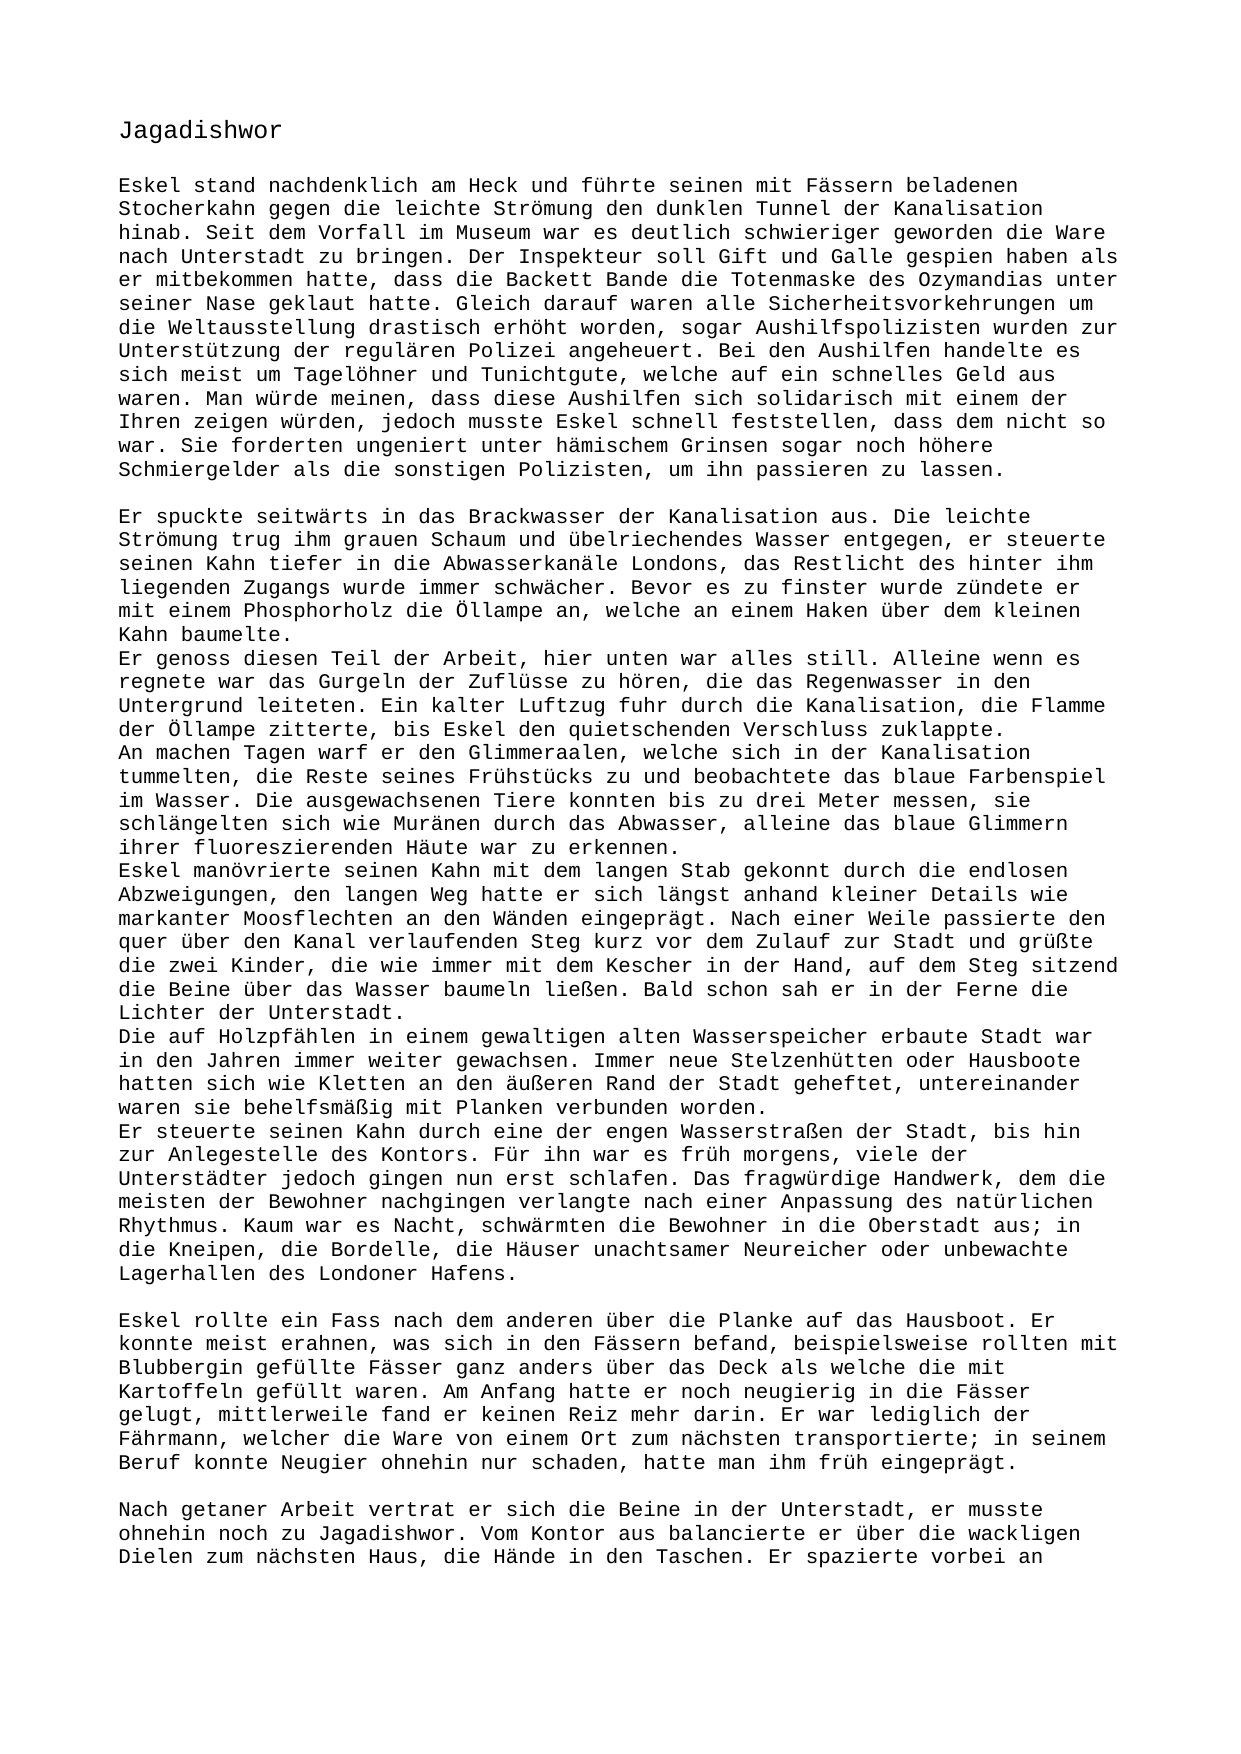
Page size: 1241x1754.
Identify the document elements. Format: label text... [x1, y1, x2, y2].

text Die auf Holzpfählen in einem gewaltigen alten Wasserspeicher erbaute Stadt war in den Jahren immer weiter gewachsen. Immer neue Stelzenhütten oder Hausboote hatten sich wie Kletten an den äußeren Rand der Stadt geheftet, untereinander waren sie behelfsmäßig mit Planken verbunden worden. [118, 1026, 1122, 1121]
text Er genoss diesen Teil der Arbeit, hier unten war alles still. Alleine wenn es regnete war das Gurgeln der Zuflüsse zu hören, die das Regenwasser in den Untergrund leiteten. Ein kalter Luftzug fuhr durch die Kanalisation, die Flamme der Öllampe zitterte, bis Eskel den quietschenden Verschluss zuklappte. [118, 648, 1122, 742]
text Er spuckte seitwärts in das Brackwasser der Kanalisation aus. Die leichte Strömung trug ihm grauen Schaum und übelriechendes Wasser entgegen, er steuerte seinen Kahn tiefer in die Abwasserkanäle Londons, das Restlicht des hinter ihm liegenden Zugangs wurde immer schwächer. Bevor es zu finster wurde zündete er mit einem Phosphorholz die Öllampe an, welche an einem Haken über dem kleinen Kahn baumelte. [118, 506, 1122, 648]
text Jagadishwor [118, 118, 1122, 146]
text Er steuerte seinen Kahn durch eine der engen Wasserstraßen der Stadt, bis hin zur Anlegestelle des Kontors. Für ihn war es früh morgens, viele der Unterstädter jedoch gingen nun erst schlafen. Das fragwürdige Handwerk, dem die meisten der Bewohner nachgingen verlangte nach einer Anpassung des natürlichen Rhythmus. Kaum war es Nacht, schwärmten die Bewohner in die Oberstadt aus; in die Kneipen, die Bordelle, die Häuser unachtsamer Neureicher oder unbewachte Lagerhallen des Londoner Hafens. [118, 1121, 1122, 1286]
text Eskel stand nachdenklich am Heck und führte seinen mit Fässern beladenen Stocherkahn gegen die leichte Strömung den dunklen Tunnel der Kanalisation hinab. Seit dem Vorfall im Museum war es deutlich schwieriger geworden die Ware nach Unterstadt zu bringen. Der Inspekteur soll Gift und Galle gespien haben als er mitbekommen hatte, dass die Backett Bande die Totenmaske des Ozymandias unter seiner Nase geklaut hatte. Gleich darauf waren alle Sicherheitsvorkehrungen um die Weltausstellung drastisch erhöht worden, sogar Aushilfspolizisten wurden zur Unterstützung der regulären Polizei angeheuert. Bei den Aushilfen handelte es sich meist um Tagelöhner und Tunichtgute, welche auf ein schnelles Geld aus waren. Man würde meinen, dass diese Aushilfen sich solidarisch mit einem der Ihren zeigen würden, jedoch musste Eskel schnell feststellen, dass dem nicht so war. Sie forderten ungeniert unter hämischem Grinsen sogar noch höhere Schmiergelder als die sonstigen Polizisten, um ihn passieren zu lassen. [118, 175, 1122, 482]
text An machen Tagen warf er den Glimmeraalen, welche sich in der Kanalisation tummelten, die Reste seines Frühstücks zu und beobachtete das blaue Farbenspiel im Wasser. Die ausgewachsenen Tiere konnten bis zu drei Meter messen, sie schlängelten sich wie Muränen durch das Abwasser, alleine das blaue Glimmern ihrer fluoreszierenden Häute war zu erkennen. [118, 742, 1122, 861]
text Eskel rollte ein Fass nach dem anderen über die Planke auf das Hausboot. Er konnte meist erahnen, was sich in den Fässern befand, beispielsweise rollten mit Blubbergin gefüllte Fässer ganz anders über das Deck als welche die mit Kartoffeln gefüllt waren. Am Anfang hatte er noch neugierig in die Fässer gelugt, mittlerweile fand er keinen Reiz mehr darin. Er war lediglich der Fährmann, welcher die Ware von einem Ort zum nächsten transportierte; in seinem Beruf konnte Neugier ohnehin nur schaden, hatte man ihm früh eingeprägt. [118, 1310, 1122, 1475]
text Eskel manövrierte seinen Kahn mit dem langen Stab gekonnt durch die endlosen Abzweigungen, den langen Weg hatte er sich längst anhand kleiner Details wie markanter Moosflechten an den Wänden eingeprägt. Nach einer Weile passierte den quer über den Kanal verlaufenden Steg kurz vor dem Zulauf zur Stadt und grüßte die zwei Kinder, die wie immer mit dem Kescher in der Hand, auf dem Steg sitzend die Beine über das Wasser baumeln ließen. Bald schon sah er in der Ferne die Lichter der Unterstadt. [118, 861, 1122, 1026]
text Nach getaner Arbeit vertrat er sich die Beine in der Unterstadt, er musste ohnehin noch zu Jagadishwor. Vom Kontor aus balancierte er über die wackligen Dielen zum nächsten Haus, die Hände in den Taschen. Er spazierte vorbei an [118, 1499, 1122, 1570]
